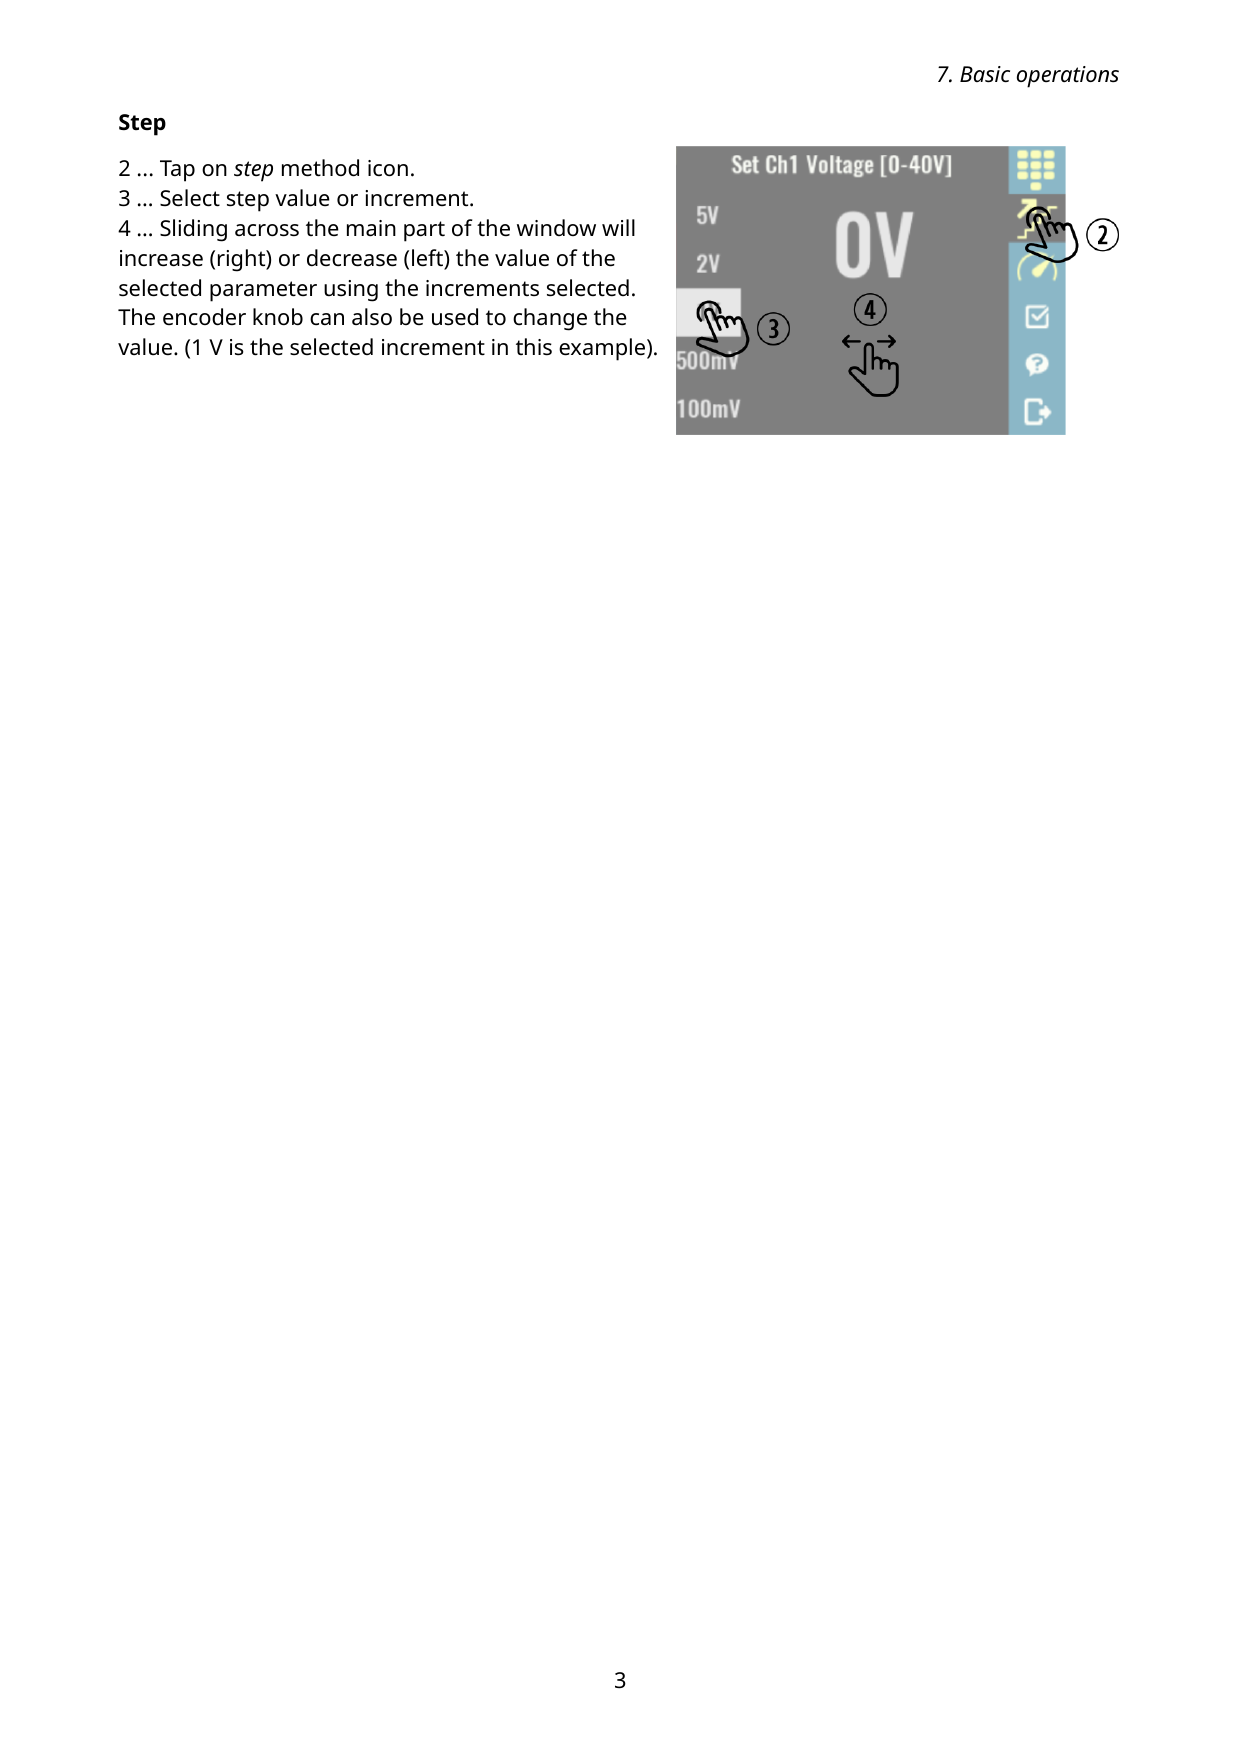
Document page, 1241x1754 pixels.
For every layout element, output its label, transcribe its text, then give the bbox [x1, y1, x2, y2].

text 2 ... Tap on step method icon. [118, 153, 676, 183]
text 4 … Sliding across the main part of the window will increase (right) or decrease (left) the value of the selected parameter using the increments selected. [118, 213, 676, 302]
text 3 … Select step value or increment. [118, 183, 676, 213]
text The encoder knob can also be used to change the value. (1 V is the selected increment in this example). [118, 302, 676, 362]
picture [676, 146, 1119, 435]
text Step [118, 107, 1122, 136]
